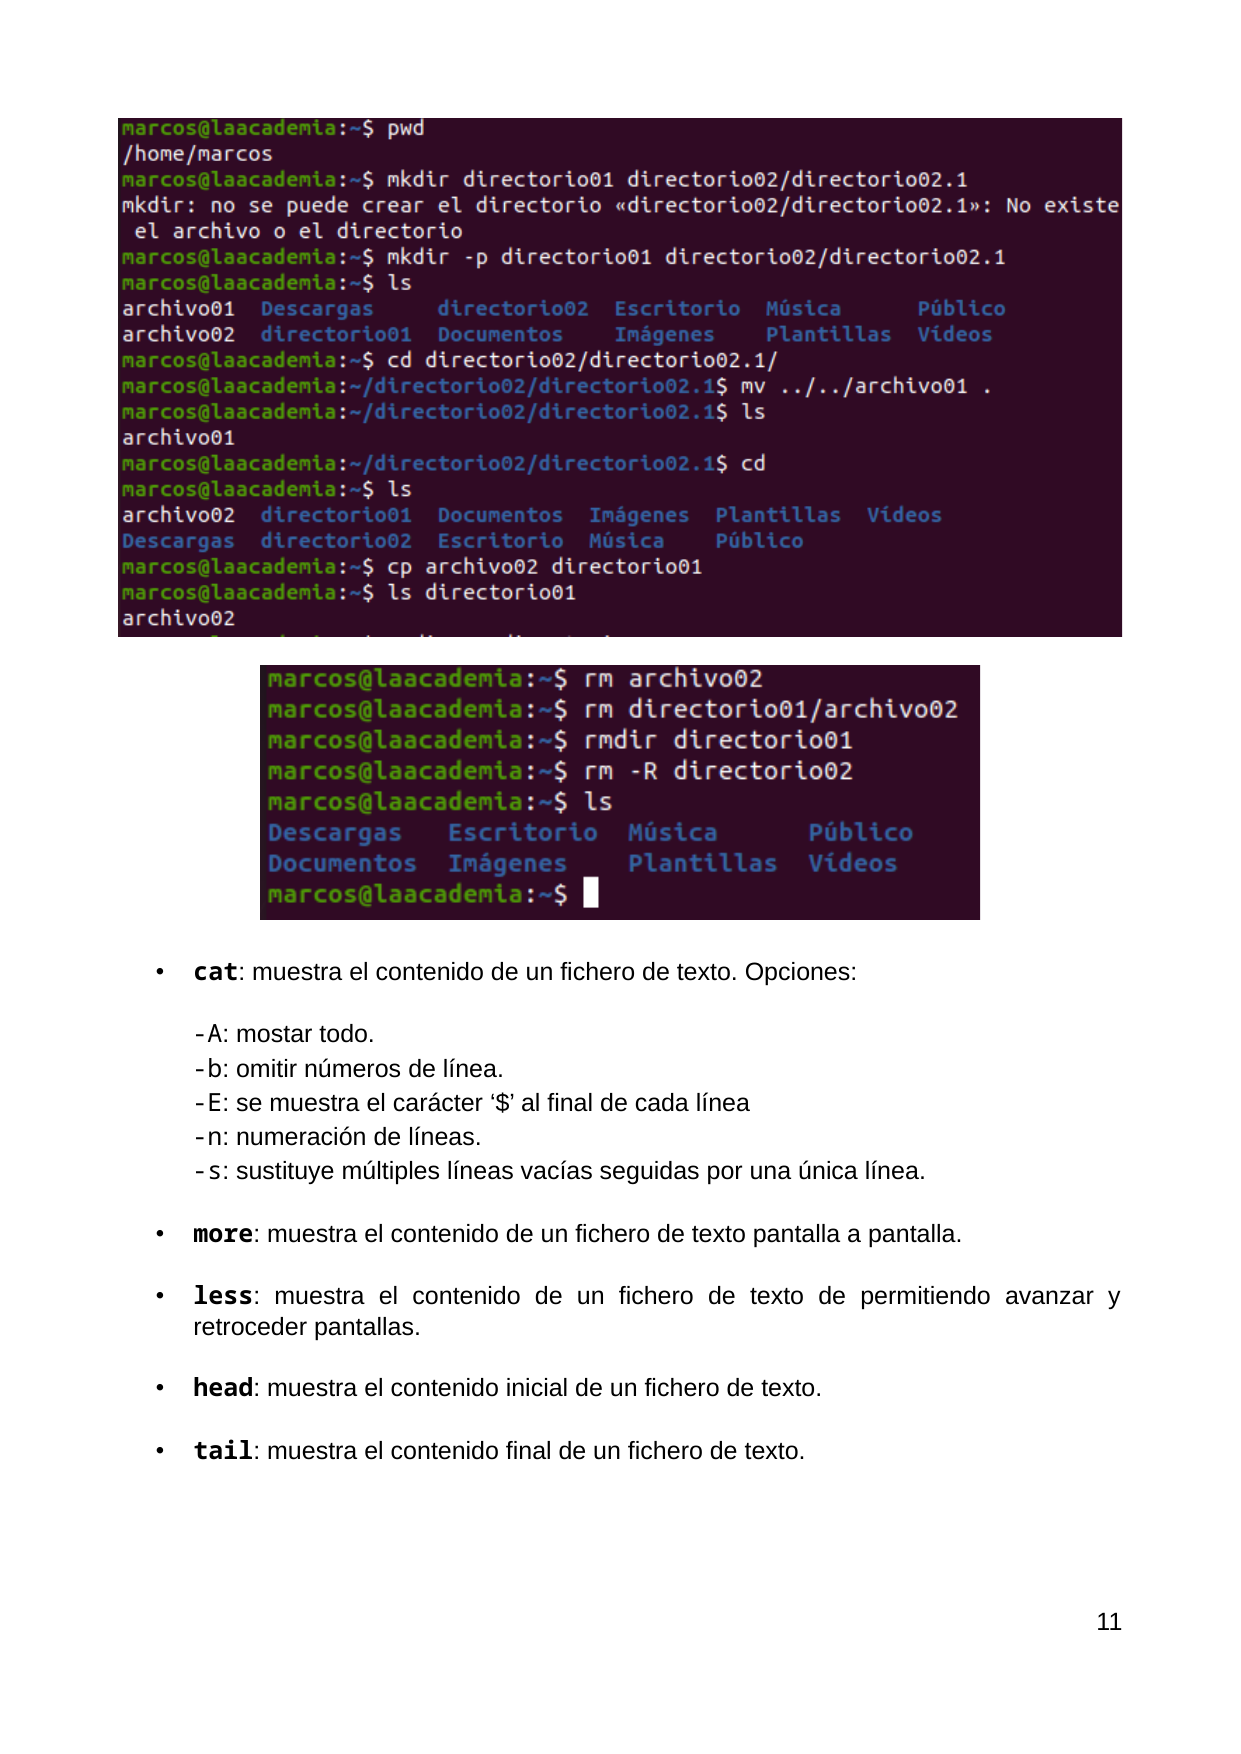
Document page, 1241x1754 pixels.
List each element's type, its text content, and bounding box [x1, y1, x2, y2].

list less: muestra el contenido de un fichero de texto de permitiendo avanzar y retroceder pantallas. [156, 1278, 1122, 1341]
text -s: sustituye múltiples líneas vacías seguidas por una única línea. [118, 1152, 1122, 1186]
text -b: omitir números de línea. [118, 1050, 1122, 1084]
list tail: muestra el contenido final de un fichero de texto. [156, 1432, 1122, 1466]
list more: muestra el contenido de un fichero de texto pantalla a pantalla. [156, 1215, 1122, 1249]
picture [260, 665, 981, 920]
text -A: mostar todo. [118, 1016, 1122, 1050]
text -E: se muestra el carácter ‘$’ al final de cada línea [118, 1084, 1122, 1118]
picture [118, 118, 1123, 637]
list cat: muestra el contenido de un fichero de texto. Opciones: [156, 953, 1122, 987]
list head: muestra el contenido inicial de un fichero de texto. [156, 1369, 1122, 1404]
text -n: numeración de líneas. [118, 1118, 1122, 1152]
